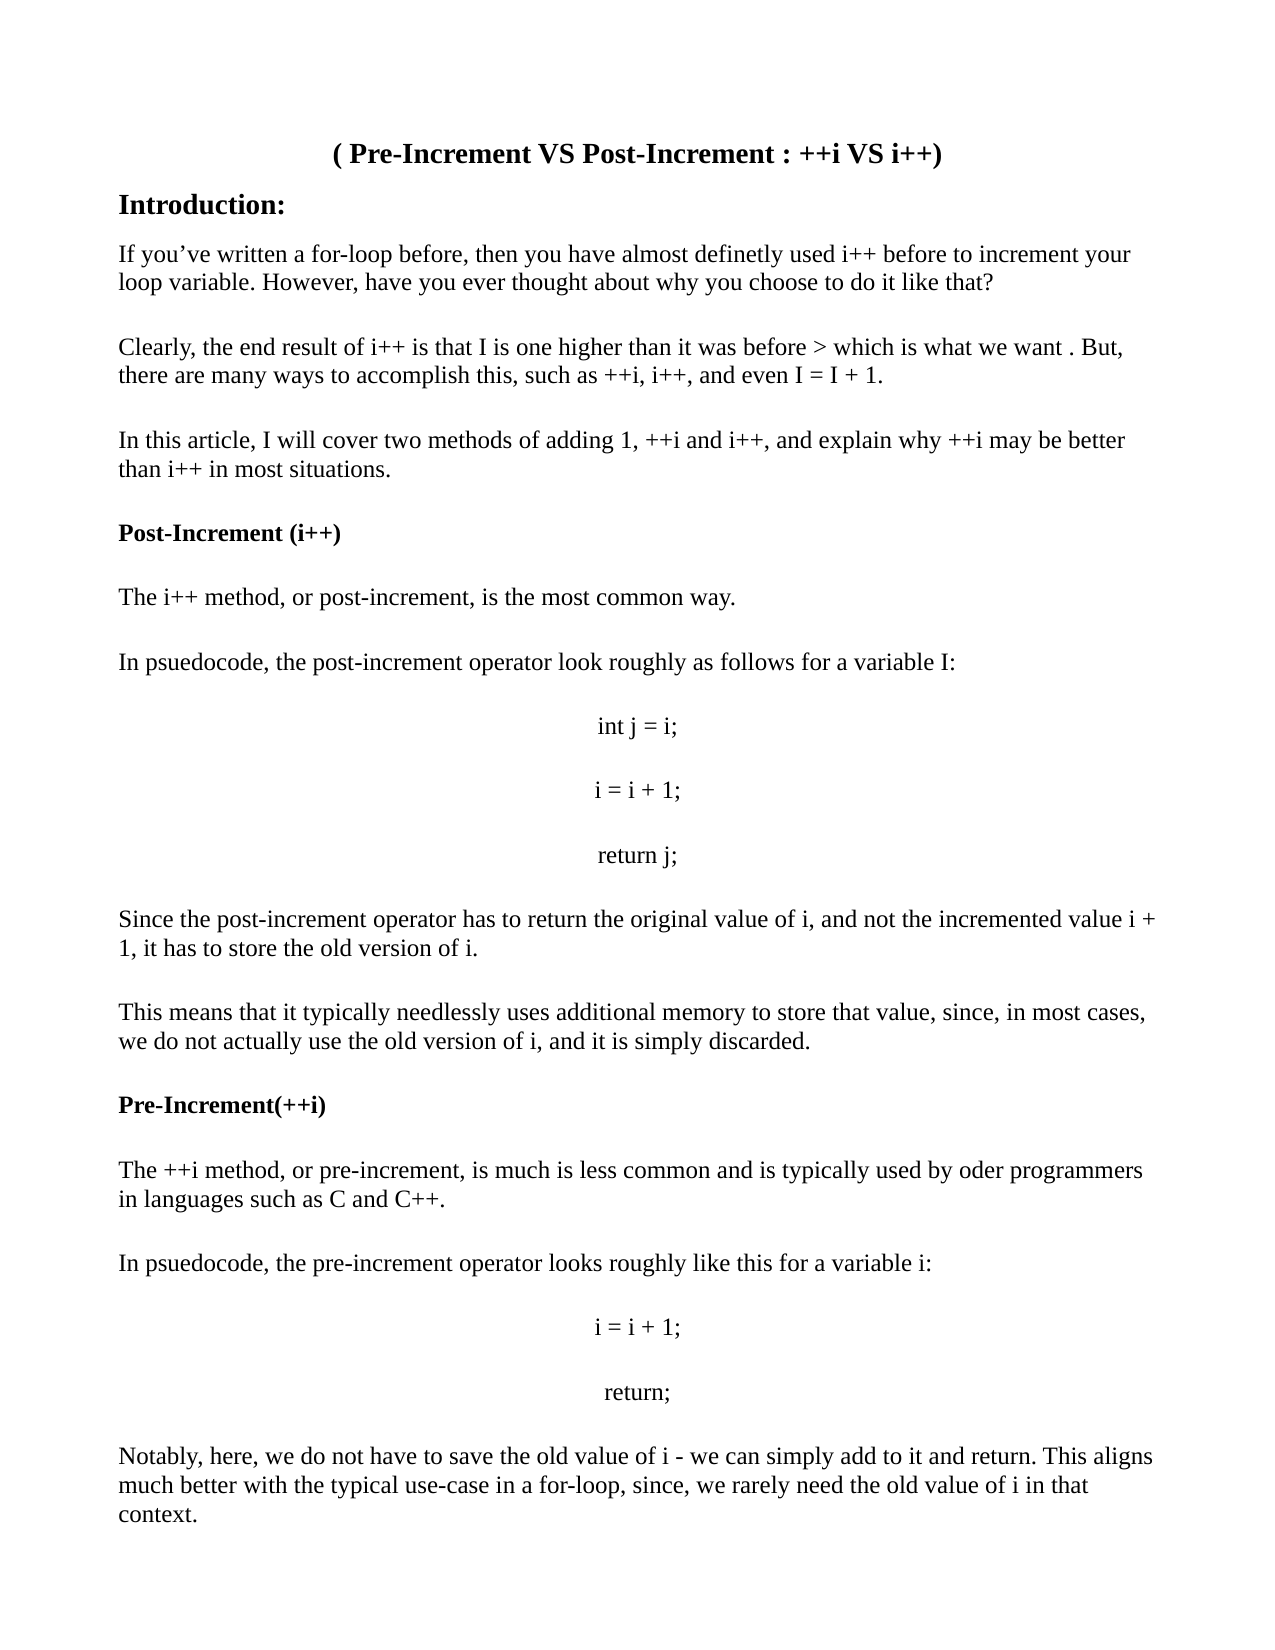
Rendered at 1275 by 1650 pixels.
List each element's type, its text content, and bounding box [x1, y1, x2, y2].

text If you’ve written a for-loop before, then you have almost definetly used i++ before to increment your loop variable. However, have you ever thought about why you choose to do it like that? [118, 239, 1157, 296]
text Introduction: [118, 187, 1157, 221]
text return j; [118, 840, 1157, 869]
text i = i + 1; [118, 776, 1157, 804]
text In psuedocode, the post-increment operator look roughly as follows for a variable I: [118, 647, 1157, 676]
text Clearly, the end result of i++ is that I is one higher than it was before > which is what we want . But, there are many ways to accomplish this, such as ++i, i++, and even I = I + 1. [118, 332, 1157, 389]
text The i++ method, or post-increment, is the most common way. [118, 582, 1157, 611]
text This means that it typically needlessly uses additional memory to store that value, since, in most cases, we do not actually use the old version of i, and it is simply discarded. [118, 997, 1157, 1055]
text Pre-Increment(++i) [118, 1091, 1157, 1119]
text Since the post-increment operator has to return the original value of i, and not the incremented value i + 1, it has to store the old version of i. [118, 904, 1157, 962]
text In this article, I will cover two methods of adding 1, ++i and i++, and explain why ++i may be better than i++ in most situations. [118, 425, 1157, 482]
text i = i + 1; [118, 1312, 1157, 1341]
text Post-Increment (i++) [118, 518, 1157, 547]
text int j = i; [118, 711, 1157, 740]
text In psuedocode, the pre-increment operator looks roughly like this for a variable i: [118, 1248, 1157, 1277]
text The ++i method, or pre-increment, is much is less common and is typically used by oder programmers in languages such as C and C++. [118, 1155, 1157, 1212]
text ( Pre-Increment VS Post-Increment : ++i VS i++) [118, 136, 1157, 169]
text Notably, here, we do not have to save the old value of i - we can simply add to it and return. This aligns much better with the typical use-case in a for-loop, since, we rarely need the old value of i in that context. [118, 1441, 1157, 1527]
text return; [118, 1377, 1157, 1406]
